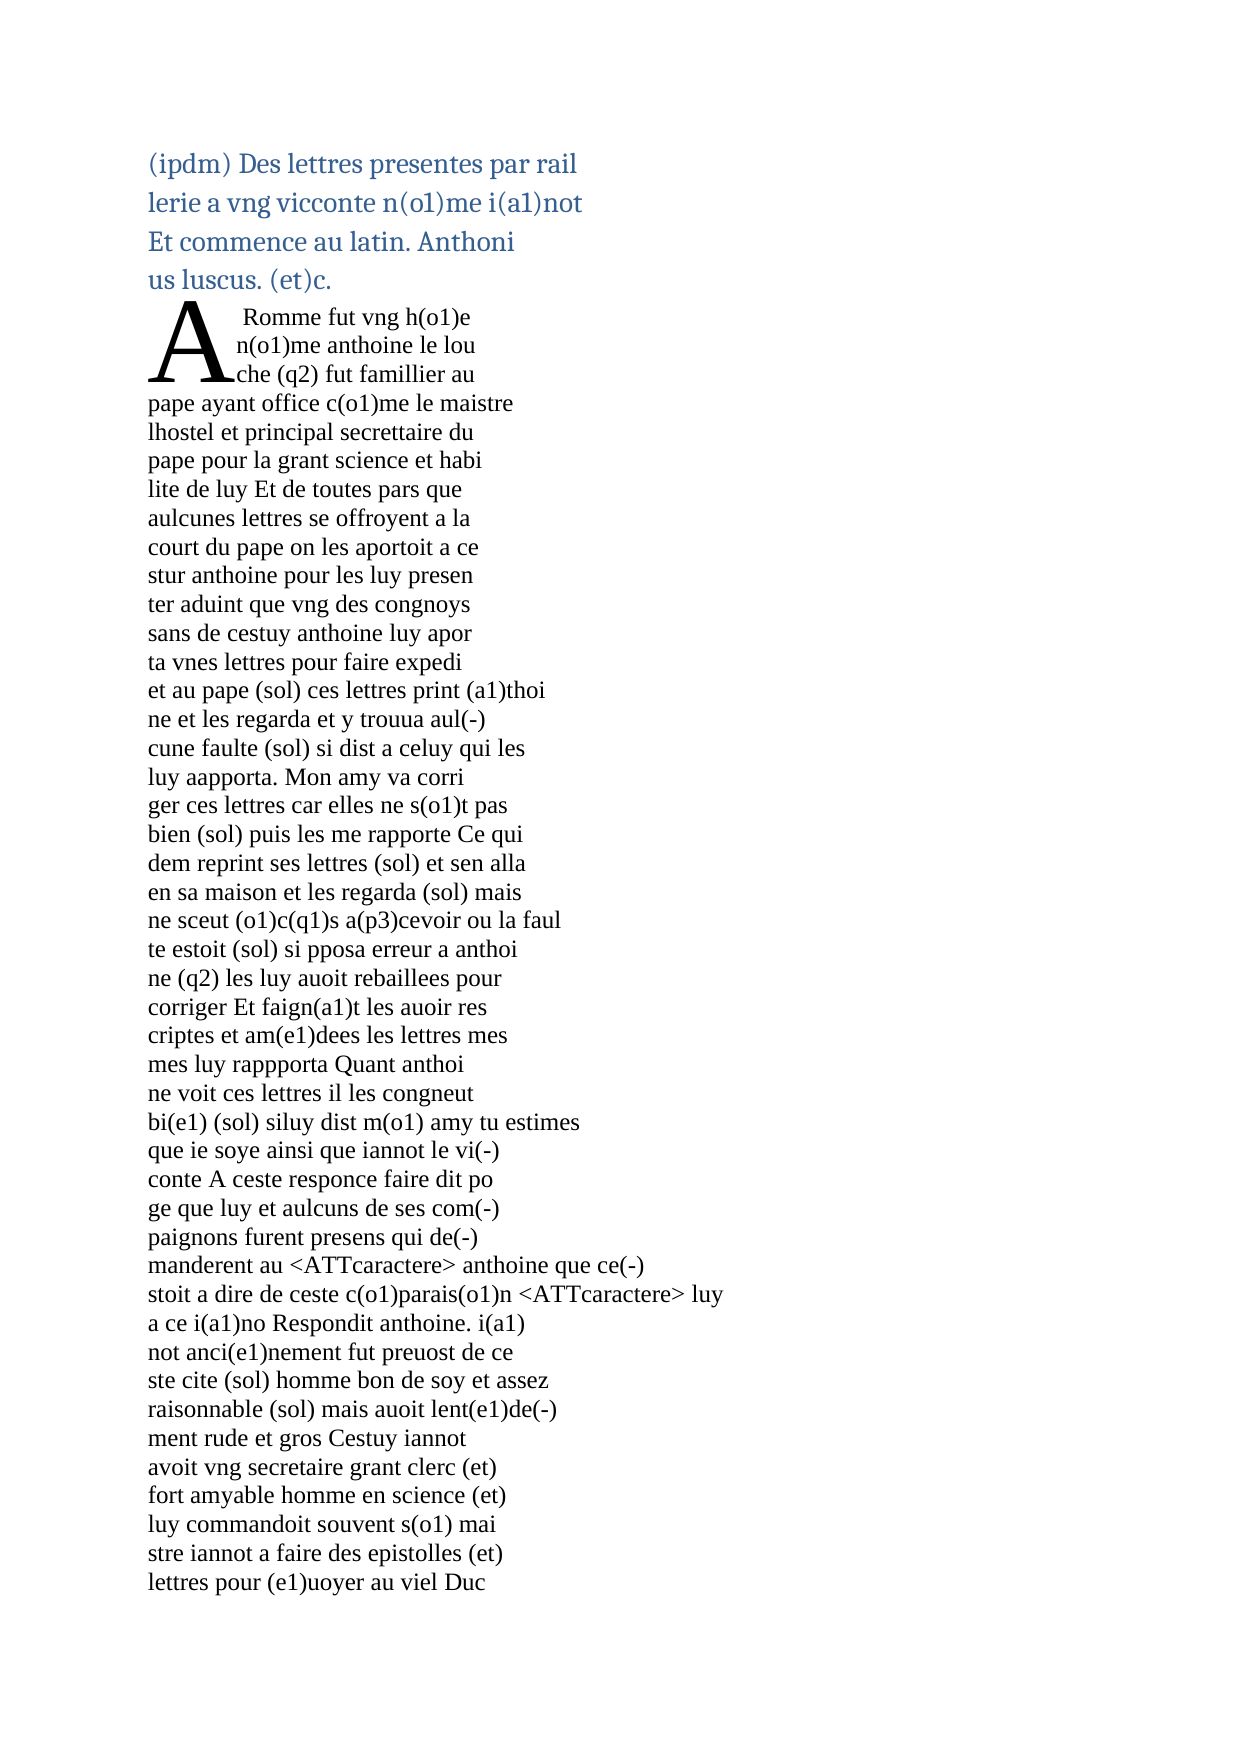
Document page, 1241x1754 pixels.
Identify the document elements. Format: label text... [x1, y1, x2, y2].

text A Romme fut vng h(o1)e n(o1)me anthoine le lou che (q2) fut famillier au pape ayant office c(o1)me le maistre lhostel et principal secrettaire du pape pour la grant science et habi lite de luy Et de toutes pars que aulcunes lettres se offroyent a la court du pape on les aportoit a ce stur anthoine pour les luy presen ter aduint que vng des congnoys sans de cestuy anthoine luy apor ta vnes lettres pour faire expedi et au pape (sol) ces lettres print (a1)thoi ne et les regarda et y trouua aul(-) cune faulte (sol) si dist a celuy qui les luy aapporta. Mon amy va corri ger ces lettres car elles ne s(o1)t pas bien (sol) puis les me rapporte Ce qui dem reprint ses lettres (sol) et sen alla en sa maison et les regarda (sol) mais ne sceut (o1)c(q1)s a(p3)cevoir ou la faul te estoit (sol) si pposa erreur a anthoi ne (q2) les luy auoit rebaillees pour corriger Et faign(a1)t les auoir res criptes et am(e1)dees les lettres mes mes luy rappporta Quant anthoi ne voit ces lettres il les congneut bi(e1) (sol) siluy dist m(o1) amy tu estimes que ie soye ainsi que iannot le vi(-) conte A ceste responce faire dit po ge que luy et aulcuns de ses com(-) paignons furent presens qui de(-) manderent au <ATTcaractere> anthoine que ce(-) stoit a dire de ceste c(o1)parais(o1)n <ATTcaractere> luy a ce i(a1)no Respondit anthoine. i(a1) not anci(e1)nement fut preuost de ce ste cite (sol) homme bon de soy et assez raisonnable (sol) mais auoit lent(e1)de(-) ment rude et gros Cestuy iannot avoit vng secretaire grant clerc (et) fort amyable homme en science (et) luy commandoit souvent s(o1) mai stre iannot a faire des epistolles (et) lettres pour (e1)uoyer au viel Duc [148, 302, 1093, 1596]
subtitle (ipdm) Des lettres presentes par rail lerie a vng vicconte n(o1)me i(a1)not Et commence au latin. Anthoni us luscus. (et)c. [148, 148, 1093, 297]
